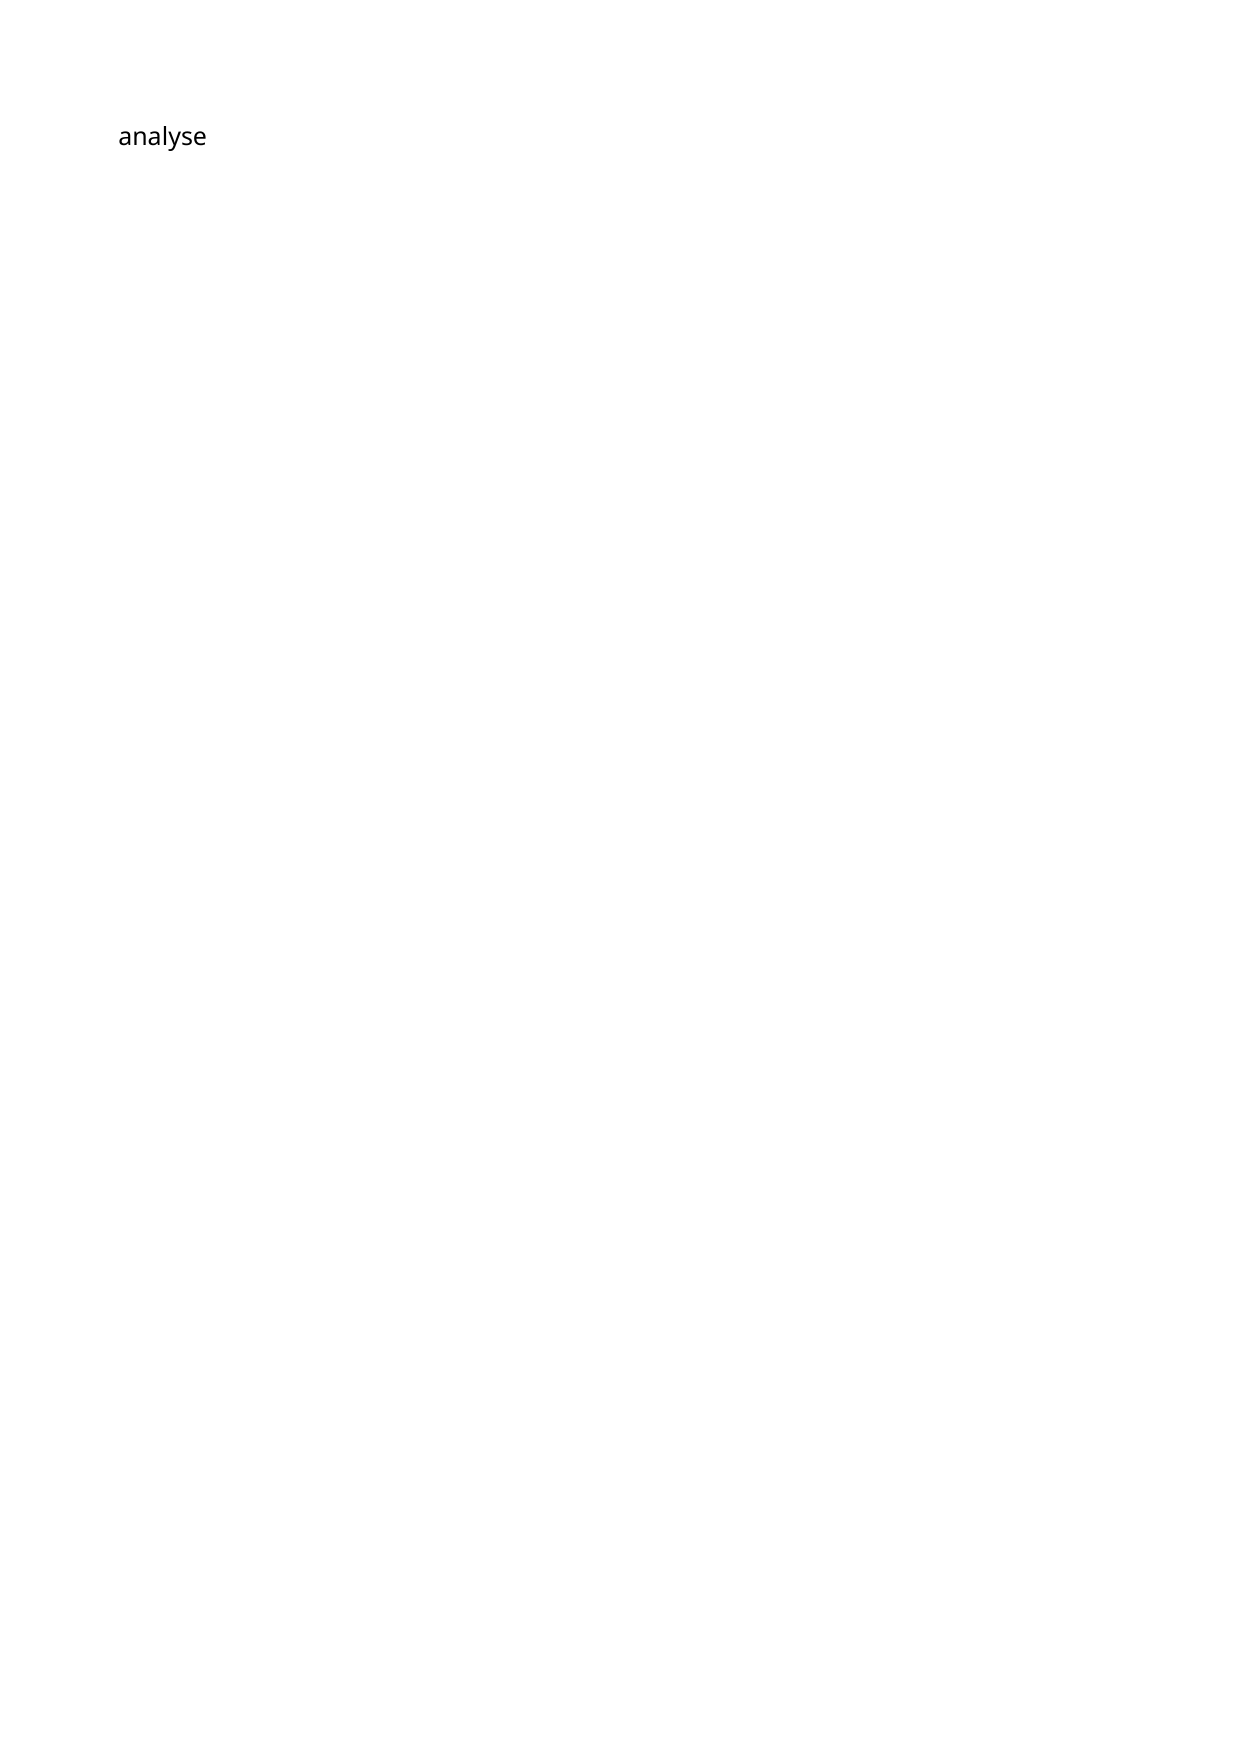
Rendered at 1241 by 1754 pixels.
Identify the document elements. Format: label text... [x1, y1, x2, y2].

text analyse [118, 118, 1122, 152]
